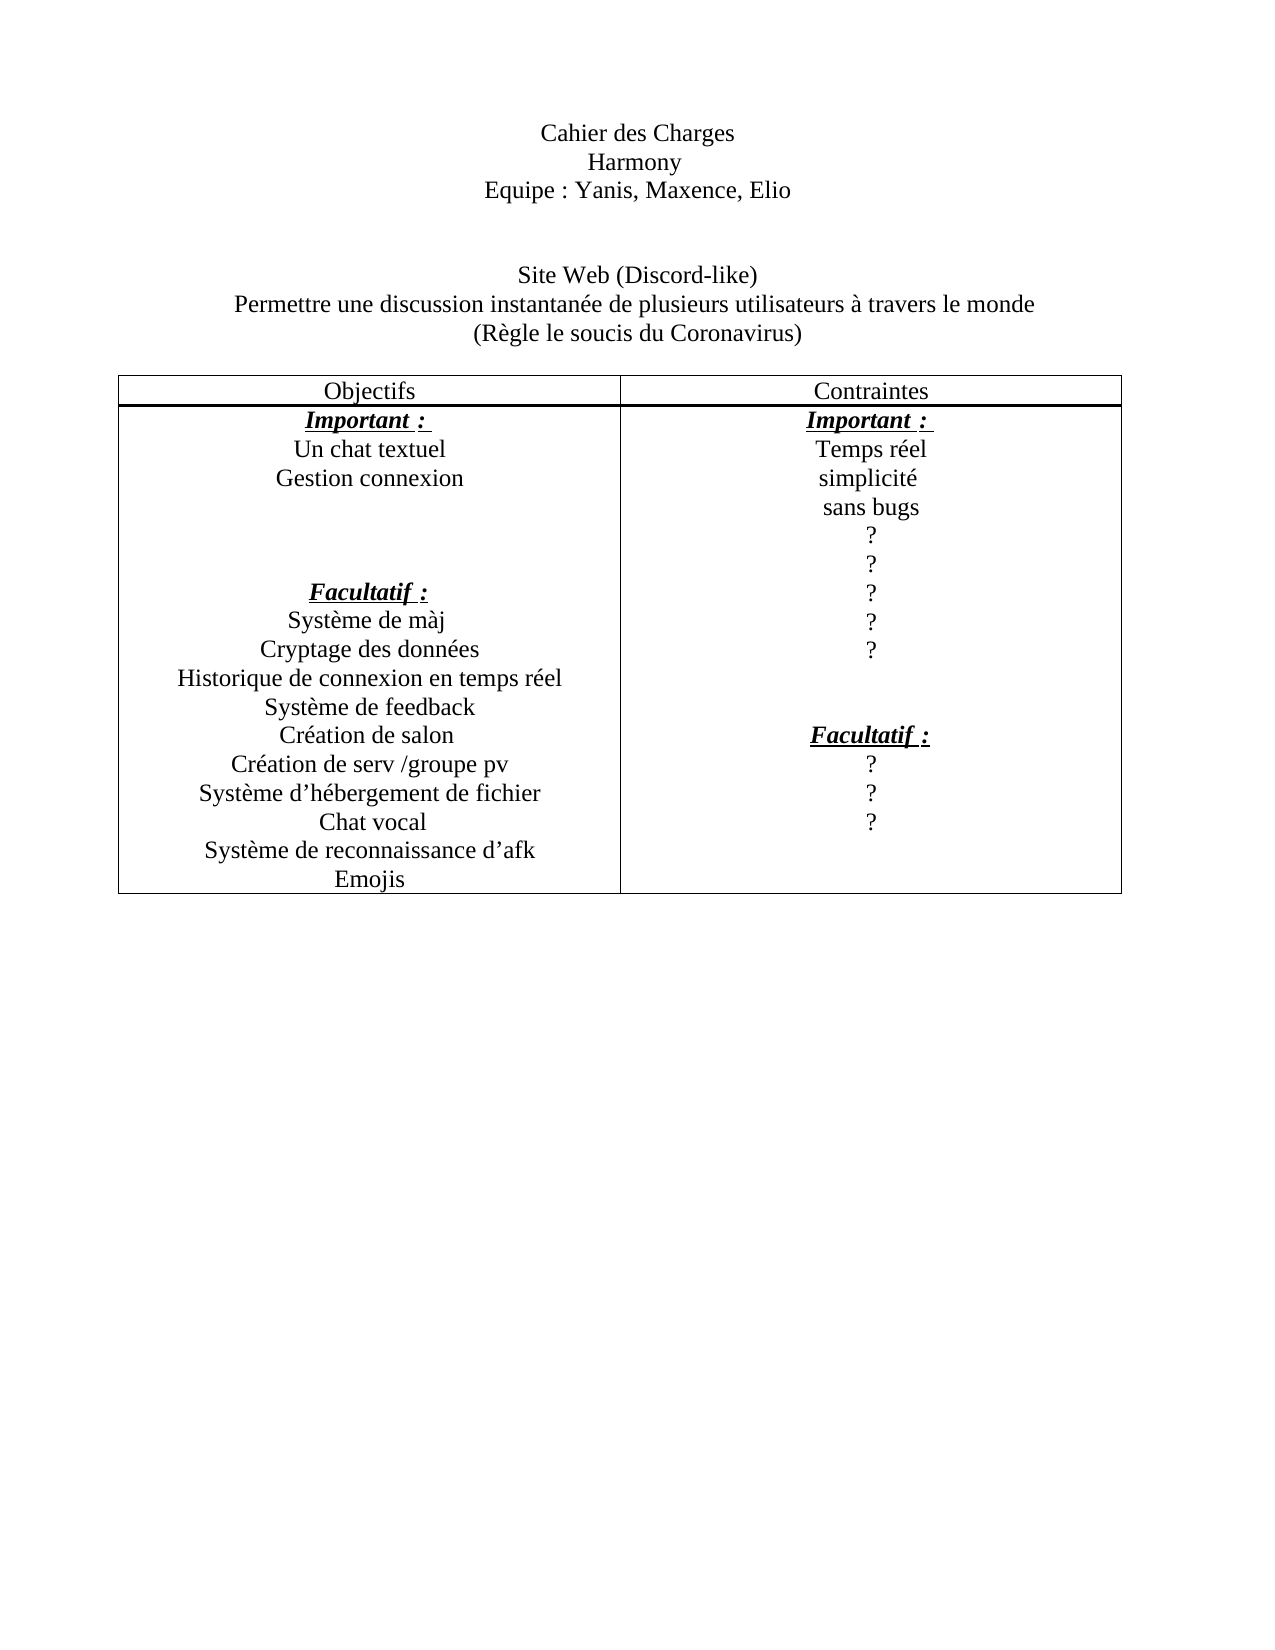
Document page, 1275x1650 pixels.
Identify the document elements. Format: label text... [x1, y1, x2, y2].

text Harmony [118, 147, 1157, 176]
text Cahier des Charges [118, 118, 1157, 147]
table_cell Important : Temps réel simplicité sans bugs ? ? ? ? ? Facultatif : ? ? ? [621, 407, 1121, 893]
text Permettre une discussion instantanée de plusieurs utilisateurs à travers le monde [118, 289, 1157, 318]
text (Règle le soucis du Coronavirus) [118, 318, 1157, 347]
table_header Objectifs [119, 376, 620, 404]
table_header Contraintes [621, 376, 1121, 404]
table_cell Important : Un chat textuel Gestion connexion Facultatif : Système de màj Cryptage des données Historique de connexion en temps réel Système de feedback Création de salon Création de serv /groupe pv Système d’hébergement de fichier Chat vocal Système de reconnaissance d’afk Emojis [119, 407, 620, 893]
text Site Web (Discord-like) [118, 260, 1157, 289]
text Equipe : Yanis, Maxence, Elio [118, 176, 1157, 204]
